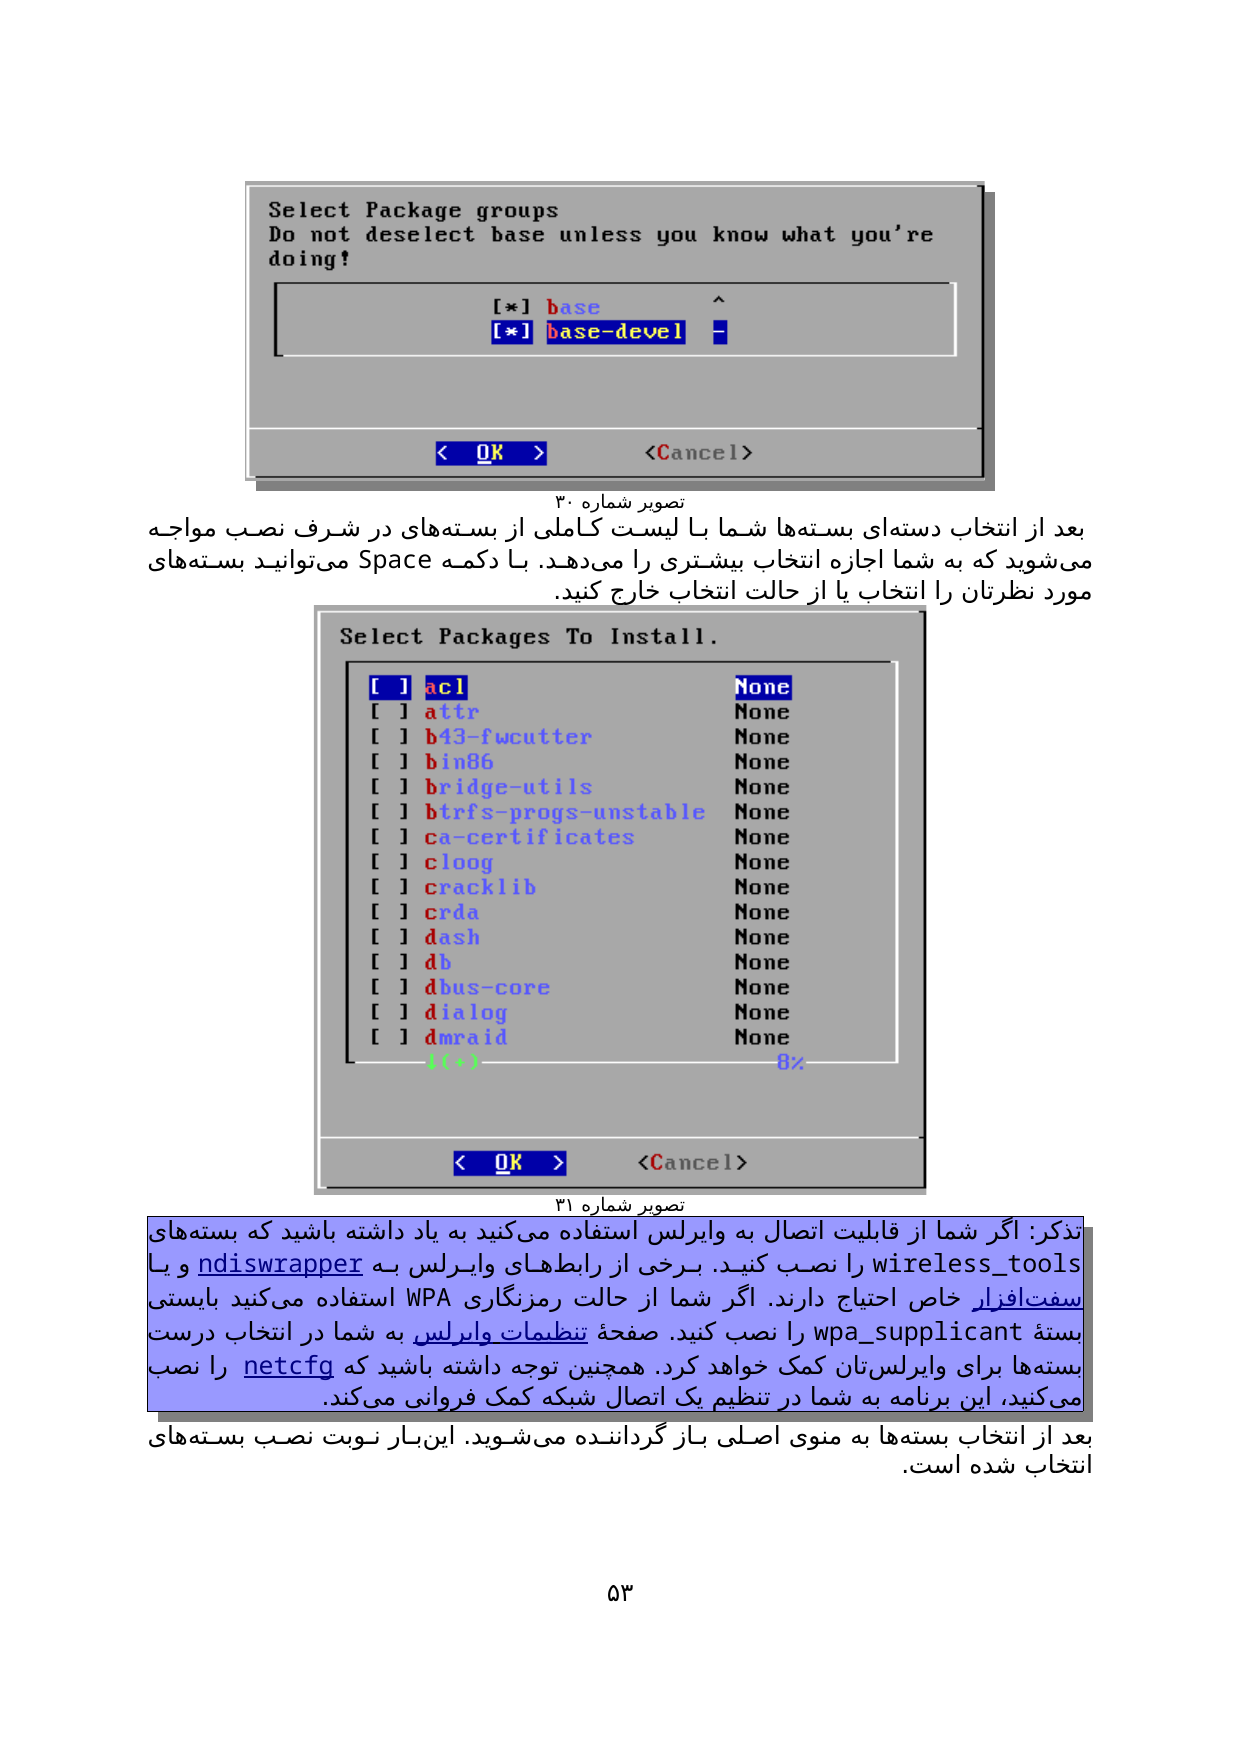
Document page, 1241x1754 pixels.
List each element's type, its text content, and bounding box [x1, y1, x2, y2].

text بعد از انتخاب بسته‌ها به منوی اصلی باز گرداننده می‌شوید. این‌بار نوبت نصب بسته‌های انتخاب شده است. [147, 1422, 1093, 1480]
picture [313, 605, 927, 1195]
picture [245, 181, 985, 481]
text بعد از انتخاب دسته‌ای بسته‌ها شما با لیست کاملی از بسته‌های در شرف نصب مواجه می‌شوید که به شما اجازه انتخاب بیشتری را می‌دهد. با دکمه Space می‌توانید بسته‌های مورد نظرتان را انتخاب یا از حالت انتخاب خارج کنید. [147, 513, 1093, 605]
text تصویر شماره ۳۰ [147, 181, 1093, 513]
text تصویر شماره ۳۱ [147, 605, 1093, 1216]
